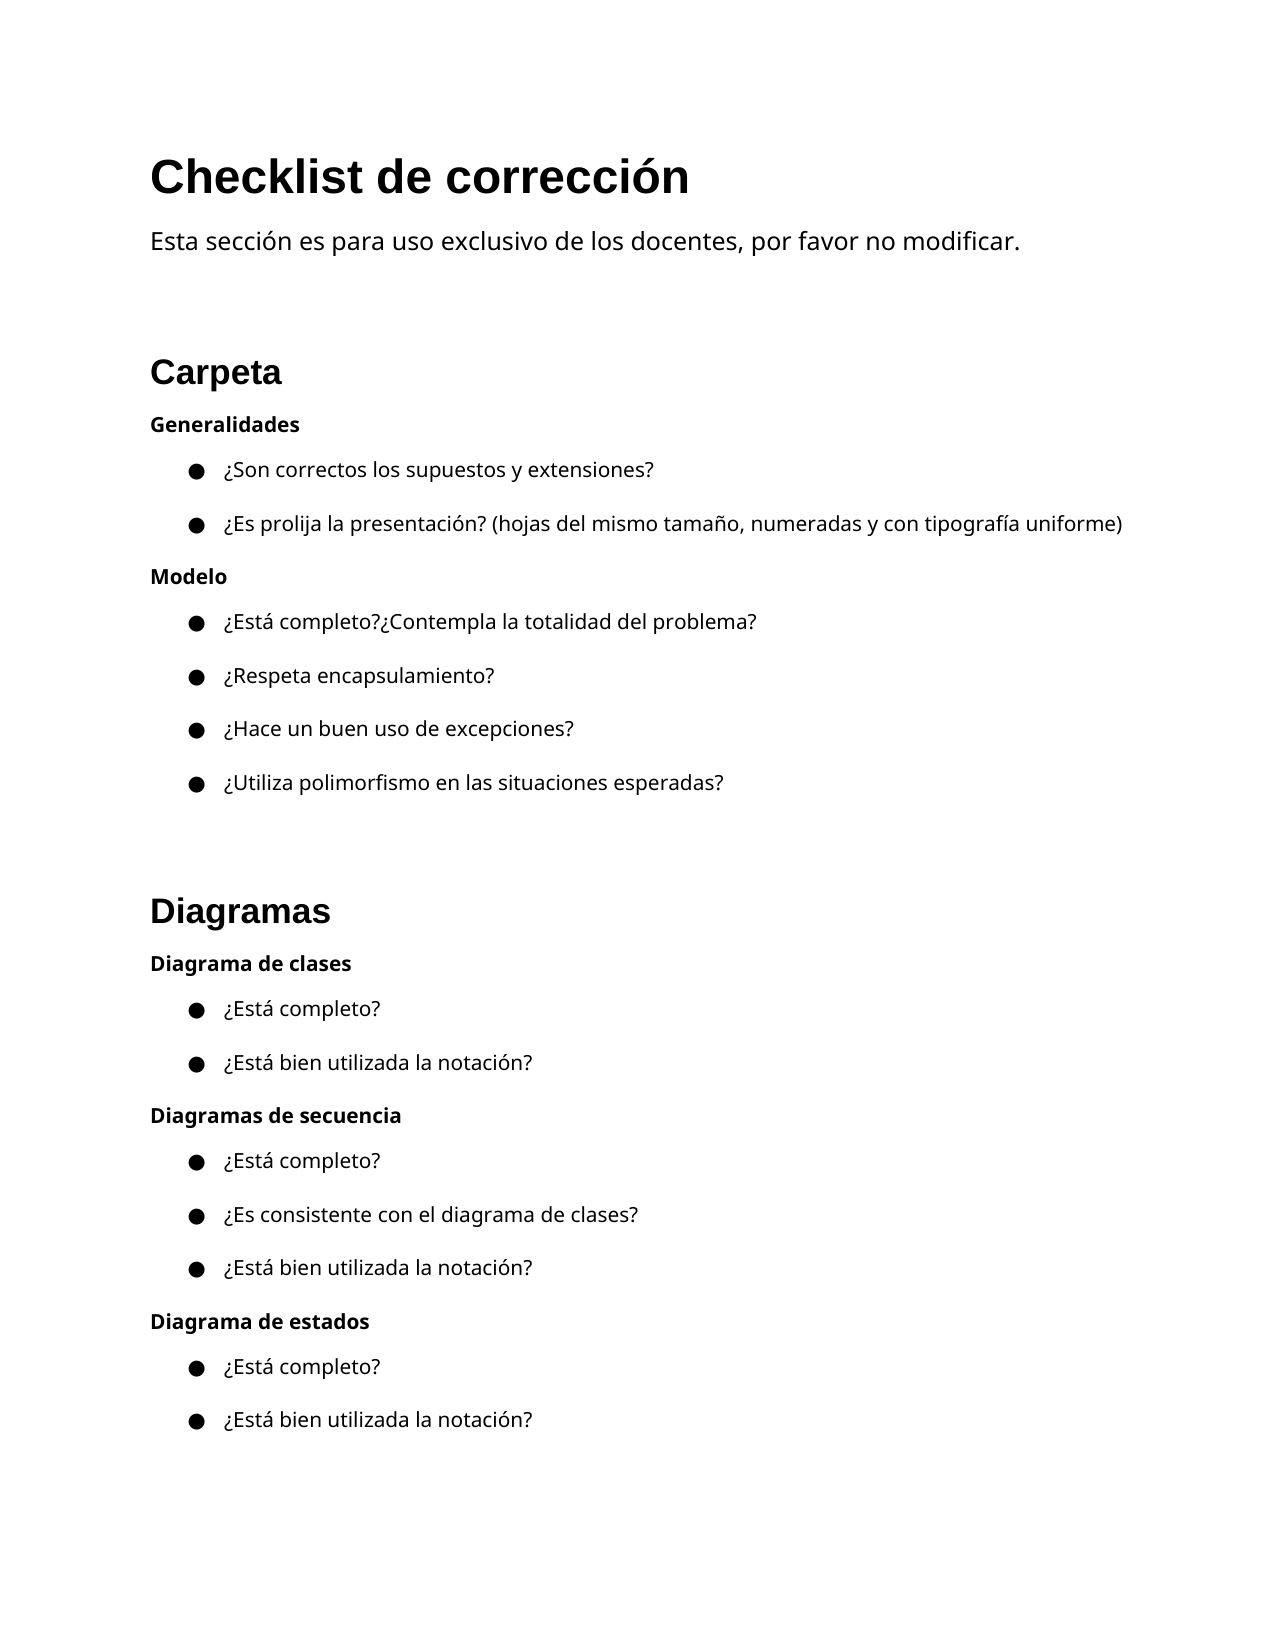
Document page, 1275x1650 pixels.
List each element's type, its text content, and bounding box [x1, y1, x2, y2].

subtitle Checklist de corrección [150, 150, 1125, 203]
subtitle Carpeta [150, 352, 1125, 392]
text ● ¿Está completo? [187, 1146, 1125, 1175]
text Esta sección es para uso exclusivo de los docentes, por favor no modificar. [150, 224, 1125, 258]
text Generalidades [150, 410, 1125, 439]
text ● ¿Hace un buen uso de excepciones? [187, 714, 1125, 743]
text ● ¿Es consistente con el diagrama de clases? [187, 1200, 1125, 1228]
text ● ¿Respeta encapsulamiento? [187, 661, 1125, 689]
text ● ¿Está completo? [187, 994, 1125, 1023]
text ● ¿Está completo?¿Contempla la totalidad del problema? [187, 607, 1125, 636]
text Modelo [150, 562, 1125, 591]
text Diagramas de secuencia [150, 1101, 1125, 1130]
subtitle Diagramas [150, 891, 1125, 931]
text Diagrama de estados [150, 1307, 1125, 1335]
text Diagrama de clases [150, 949, 1125, 978]
text ● ¿Está bien utilizada la notación? [187, 1253, 1125, 1282]
text ● ¿Es prolija la presentación? (hojas del mismo tamaño, numeradas y con tipografía uniforme) [187, 509, 1125, 537]
text ● ¿Utiliza polimorfismo en las situaciones esperadas? [187, 768, 1125, 796]
text ● ¿Está bien utilizada la notación? [187, 1405, 1125, 1434]
text ● ¿Está bien utilizada la notación? [187, 1048, 1125, 1076]
text ● ¿Está completo? [187, 1352, 1125, 1380]
text ● ¿Son correctos los supuestos y extensiones? [187, 456, 1125, 484]
